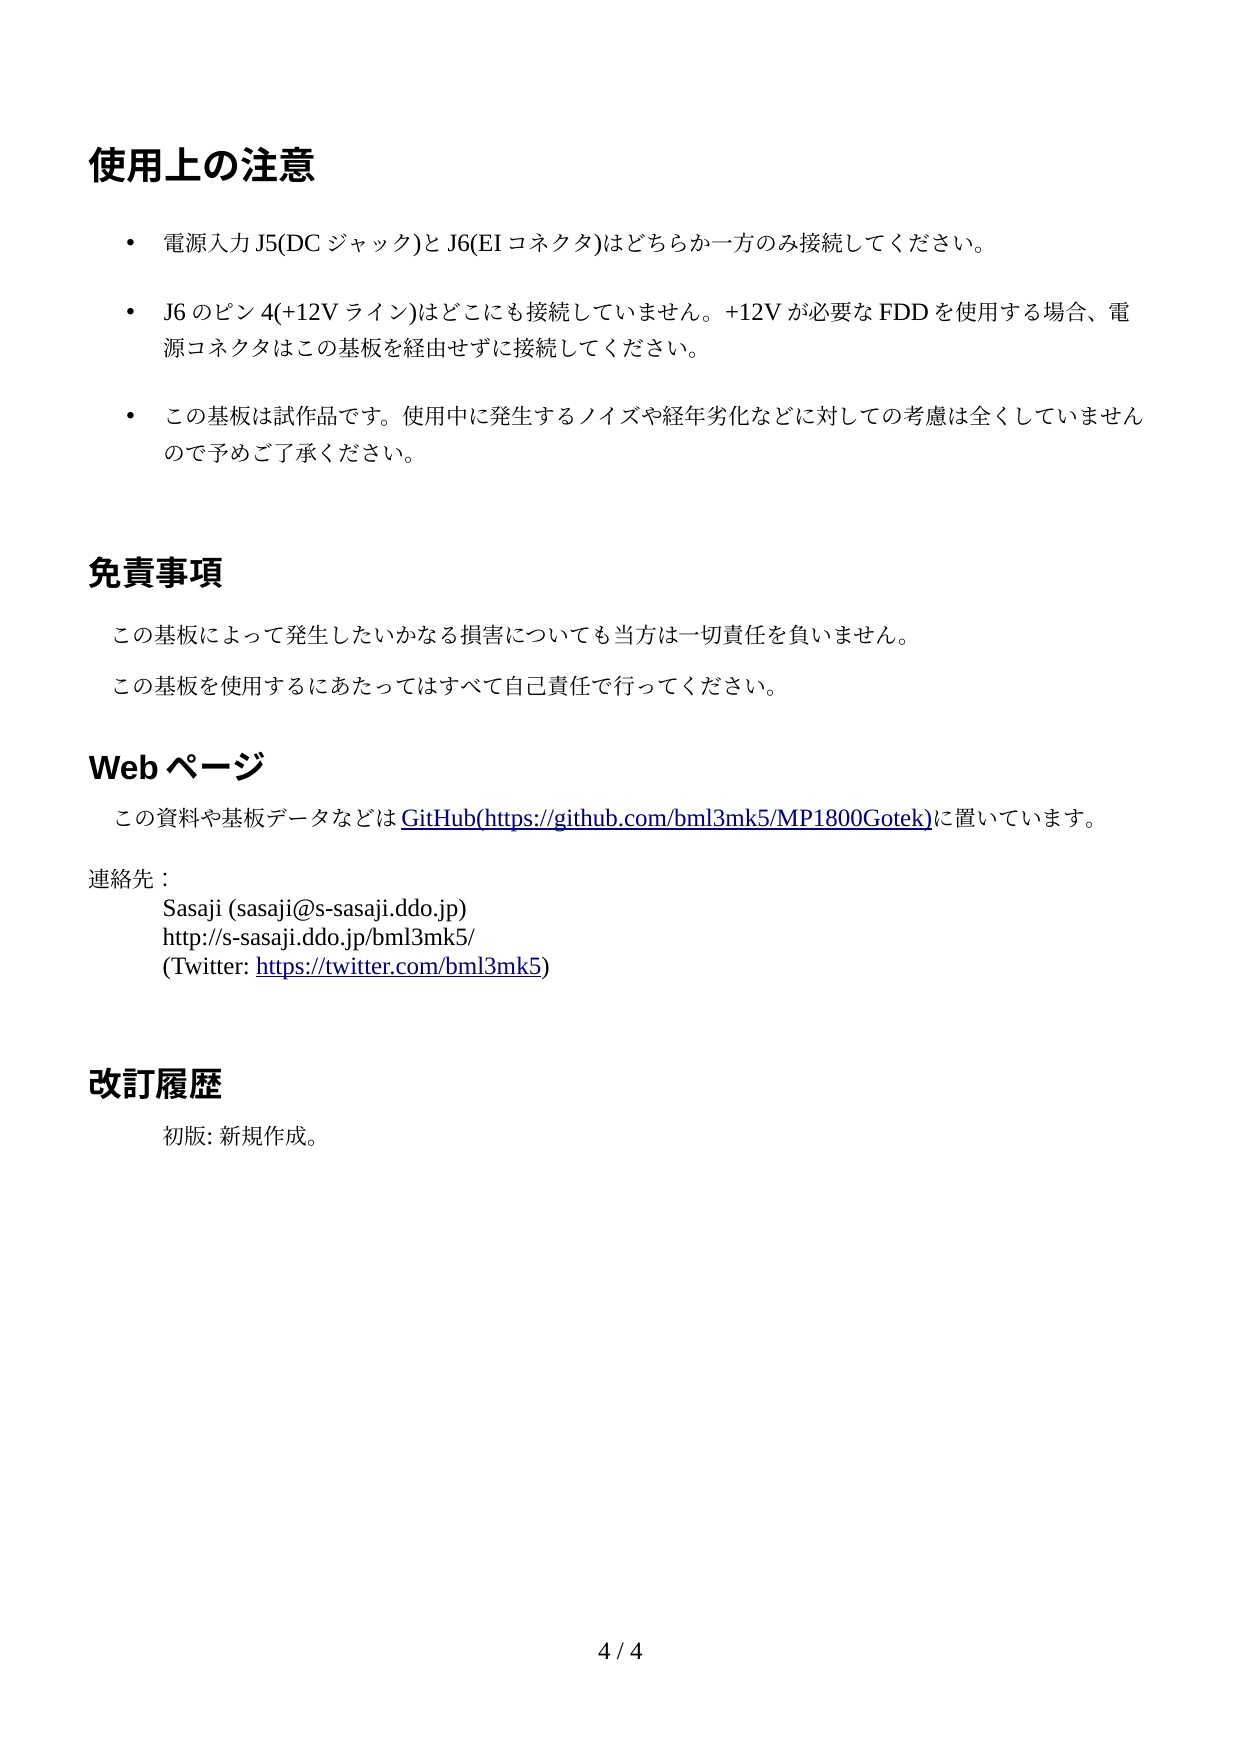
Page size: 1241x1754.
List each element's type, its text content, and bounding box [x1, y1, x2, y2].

text この基板を使用するにあたってはすべて自己責任で行ってください。 [88, 669, 1152, 700]
list J6のピン4(+12Vライン)はどこにも接続していません。+12Vが必要なFDDを使用する場合、電源コネクタはこの基板を経由せずに接続してください。 [126, 295, 1152, 362]
text 連絡先： [88, 862, 1152, 893]
text 初版: 新規作成。 [88, 1119, 1152, 1150]
text (Twitter: https://twitter.com/bml3mk5) [162, 951, 1152, 979]
text Sasaji (sasaji@s-sasaji.ddo.jp) [162, 893, 1152, 922]
subtitle 免責事項 [88, 546, 1152, 594]
subtitle 改訂履歴 [88, 1058, 1152, 1106]
text http://s-sasaji.ddo.jp/bml3mk5/ [162, 922, 1152, 951]
text この資料や基板データなどはGitHub(https://github.com/bml3mk5/MP1800Gotek)に置いています。 [88, 802, 1152, 833]
subtitle 使用上の注意 [88, 136, 1152, 191]
list この基板は試作品です。使用中に発生するノイズや経年劣化などに対しての考慮は全くしていませんので予めご了承ください。 [126, 399, 1152, 467]
subtitle Webページ [88, 741, 1152, 789]
text この基板によって発生したいかなる損害についても当方は一切責任を負いません。 [88, 618, 1152, 650]
list 電源入力J5(DCジャック)とJ6(EIコネクタ)はどちらか一方のみ接続してください。 [126, 226, 1152, 258]
